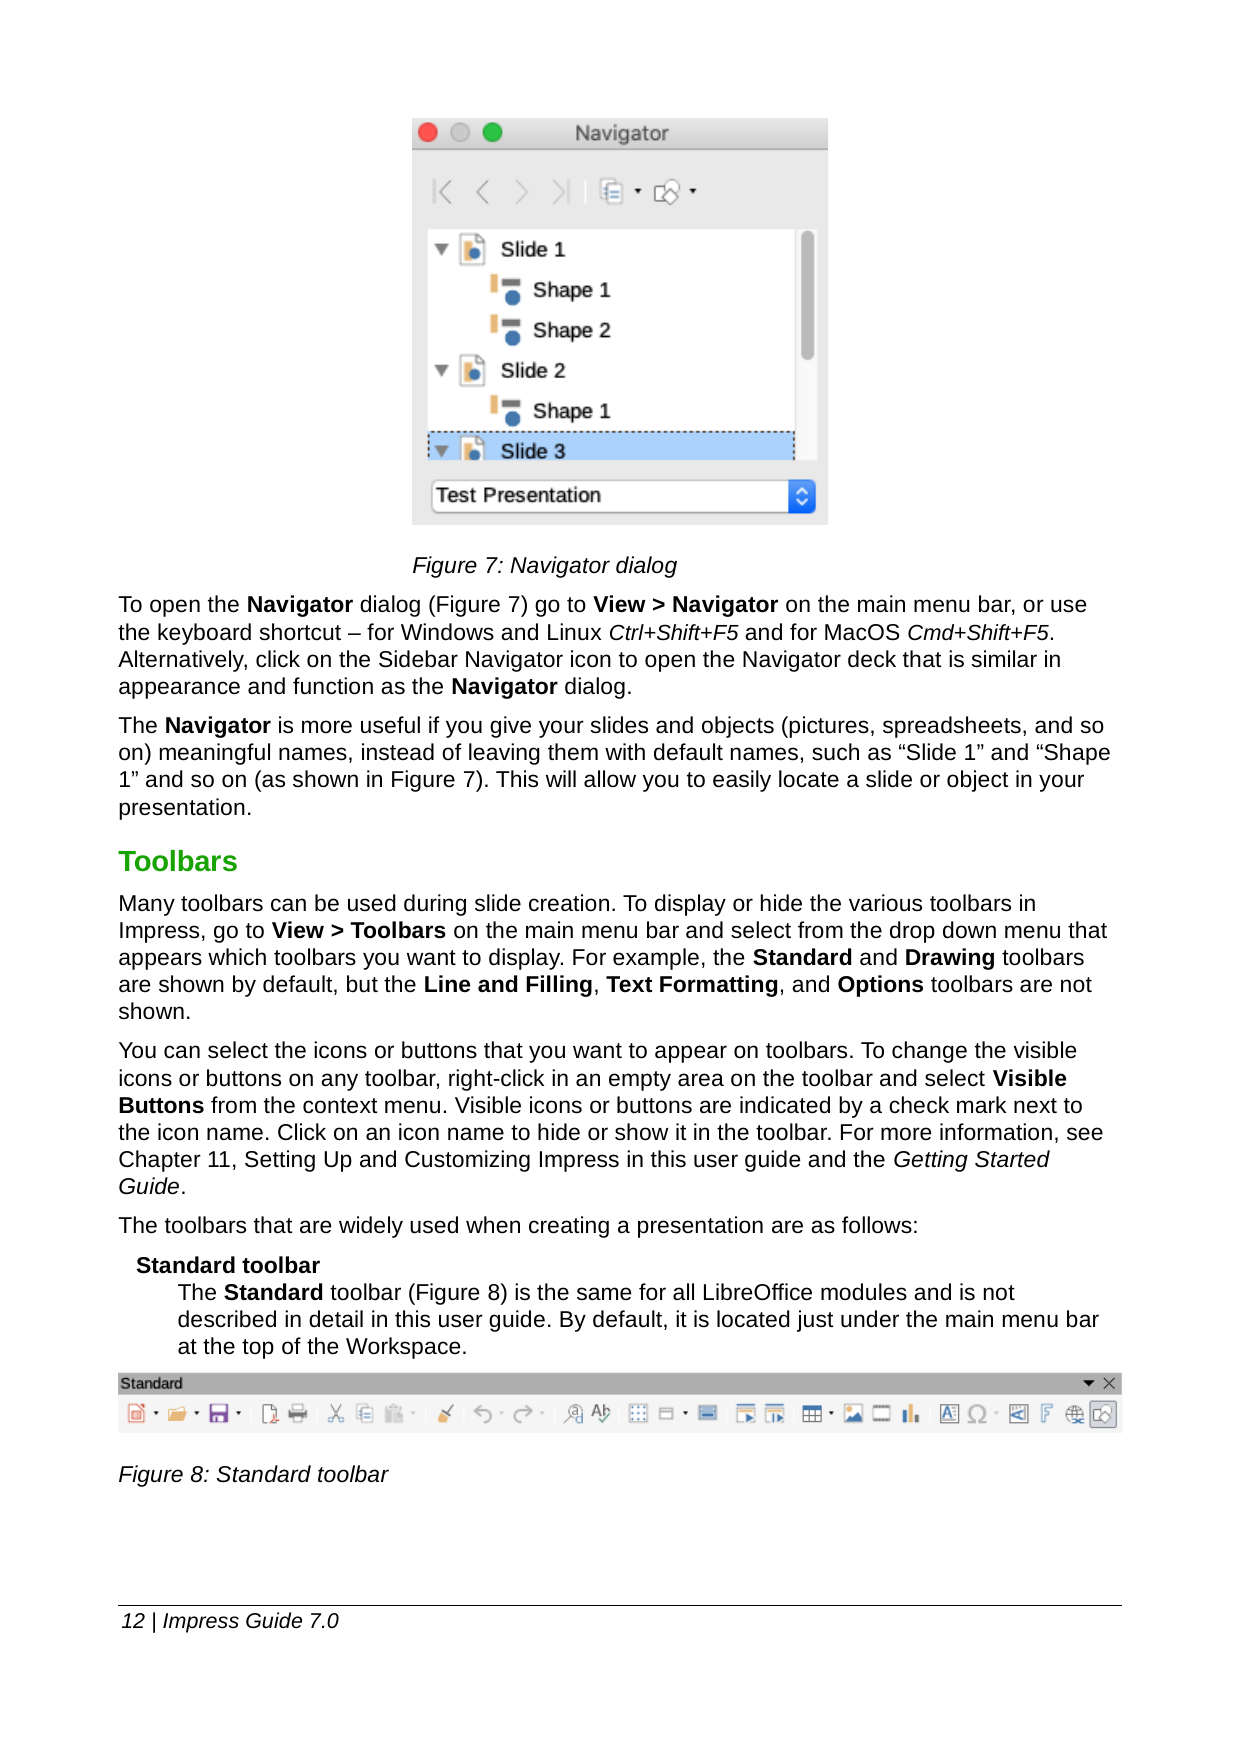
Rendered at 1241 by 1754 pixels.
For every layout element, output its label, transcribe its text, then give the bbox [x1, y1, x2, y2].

text Figure 8: Standard toolbar [118, 1433, 1122, 1487]
picture [412, 118, 829, 525]
text Figure 7: Navigator dialog [412, 525, 828, 579]
text The toolbars that are widely used when creating a presentation are as follows: [118, 1212, 1122, 1239]
text The Navigator is more useful if you give your slides and objects (pictures, spreadsheets, and so on) meaningful names, instead of leaving them with default names, such as “Slide 1” and “Shape 1” and so on (as shown in Figure 7). This will allow you to easily locate a slide or object in your presentation. [118, 712, 1122, 820]
text The Standard toolbar (Figure 8) is the same for all LibreOffice modules and is not described in detail in this user guide. By default, it is located just under the main menu bar at the top of the Workspace. [177, 1278, 1122, 1360]
text Standard toolbar [136, 1251, 1122, 1278]
text You can select the icons or buttons that you want to appear on toolbars. To change the visible icons or buttons on any toolbar, right-click in an empty area on the toolbar and select Visible Buttons from the context menu. Visible icons or buttons are indicated by a check mark next to the icon name. Click on an icon name to hide or show it in the toolbar. For more information, see Chapter 11, Setting Up and Customizing Impress in this user guide and the Getting Started Guide. [118, 1037, 1122, 1199]
text To open the Navigator dialog (Figure 7) go to View > Navigator on the main menu bar, or use the keyboard shortcut – for Windows and Linux Ctrl+Shift+F5 and for MacOS Cmd+Shift+F5. Alternatively, click on the Sidebar Navigator icon to open the Navigator deck that is similar in appearance and function as the Navigator dialog. [118, 591, 1122, 699]
subtitle Toolbars [118, 843, 1122, 877]
picture [118, 1372, 1123, 1433]
text Many toolbars can be used during slide creation. To display or hide the various toolbars in Impress, go to View > Toolbars on the main menu bar and select from the drop down menu that appears which toolbars you want to display. For example, the Standard and Drawing toolbars are shown by default, but the Line and Filling, Text Formatting, and Options toolbars are not shown. [118, 889, 1122, 1024]
